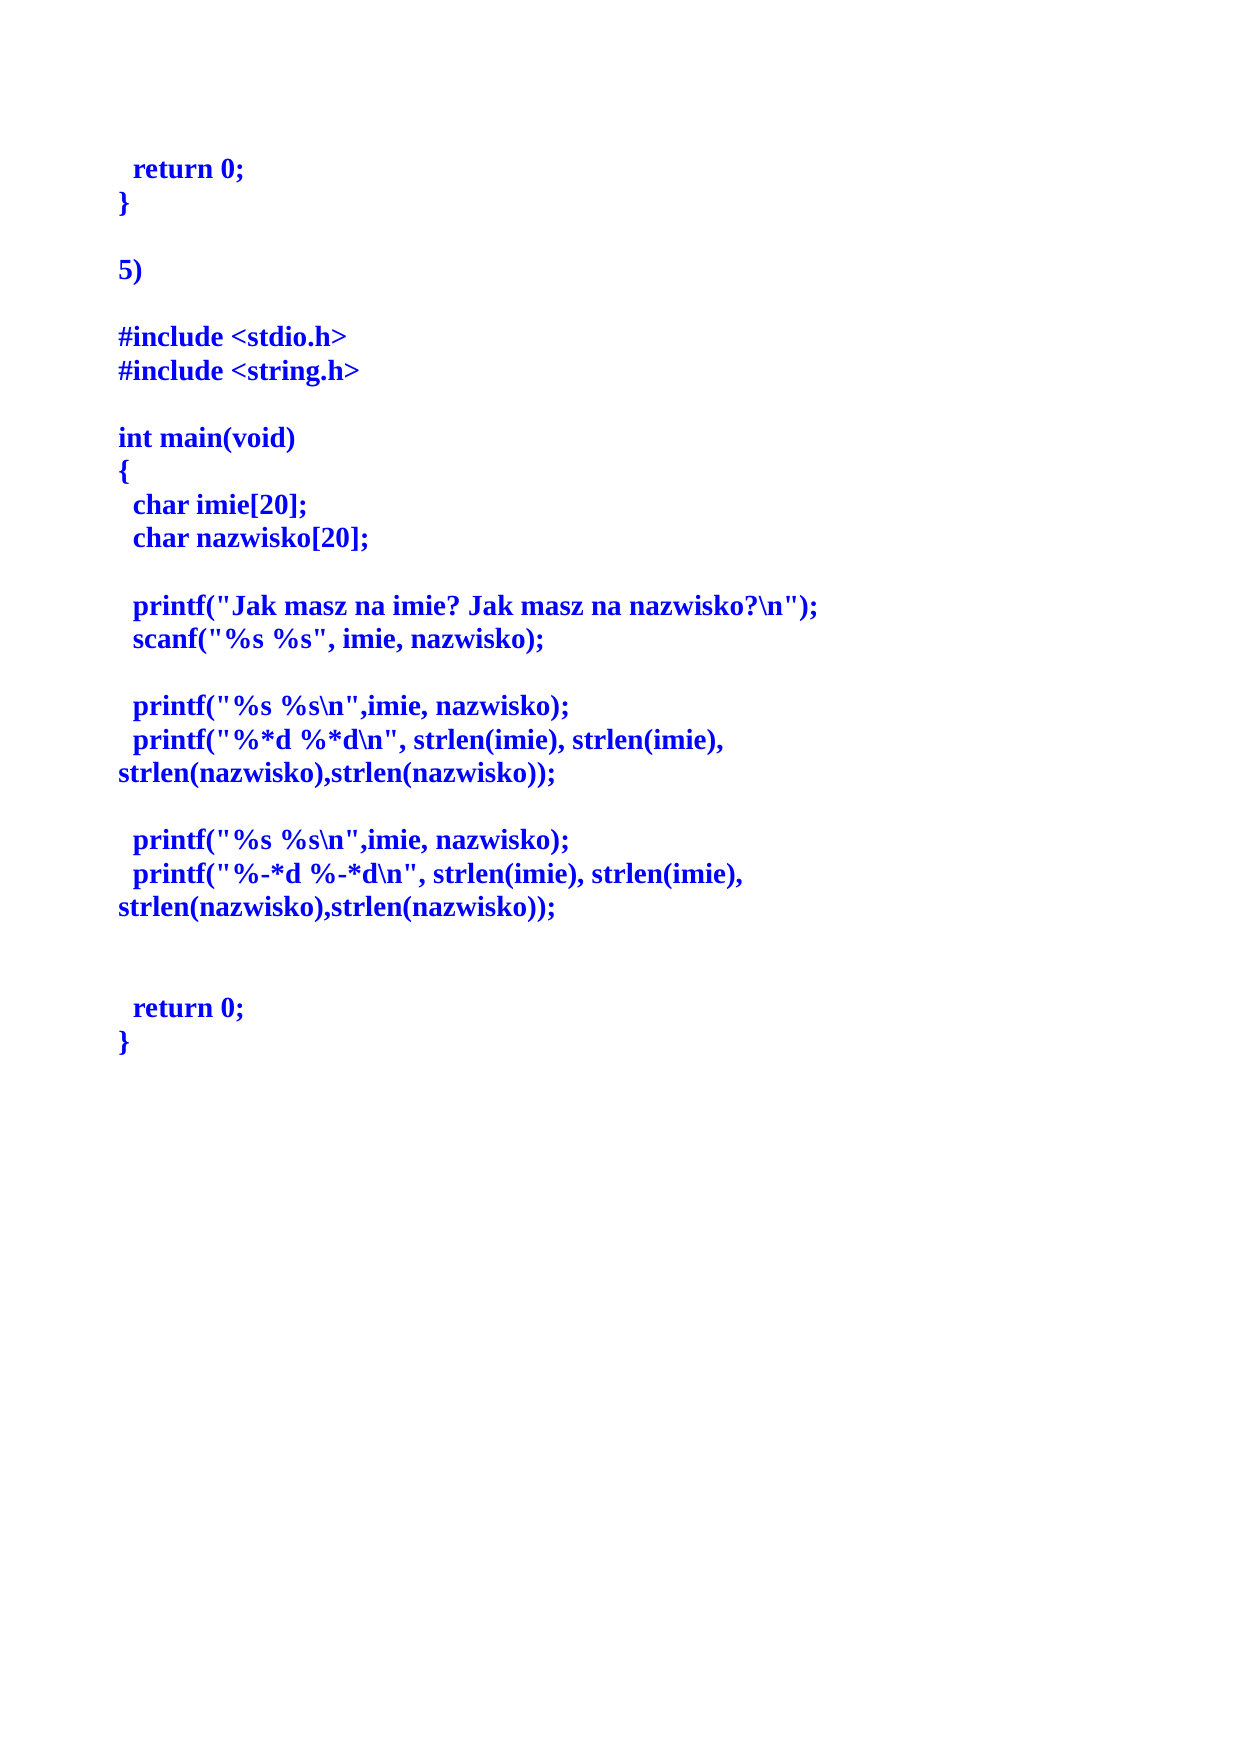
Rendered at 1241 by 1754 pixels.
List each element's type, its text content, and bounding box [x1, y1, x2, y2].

text } [118, 185, 1122, 219]
text printf("%-*d %-*d\n", strlen(imie), strlen(imie), strlen(nazwisko),strlen(nazwisko)); [118, 856, 1122, 923]
text char imie[20]; [118, 487, 1122, 521]
text return 0; [118, 152, 1122, 185]
text #include <string.h> [118, 353, 1122, 386]
text printf("%s %s\n",imie, nazwisko); [118, 688, 1122, 722]
text { [118, 453, 1122, 487]
text 5) [118, 252, 1122, 286]
text int main(void) [118, 420, 1122, 453]
text #include <stdio.h> [118, 319, 1122, 353]
text printf("%s %s\n",imie, nazwisko); [118, 822, 1122, 856]
text printf("%*d %*d\n", strlen(imie), strlen(imie), strlen(nazwisko),strlen(nazwisko)); [118, 722, 1122, 789]
text } [118, 1024, 1122, 1057]
text scanf("%s %s", imie, nazwisko); [118, 621, 1122, 655]
text char nazwisko[20]; [118, 521, 1122, 554]
text printf("Jak masz na imie? Jak masz na nazwisko?\n"); [118, 588, 1122, 621]
text return 0; [118, 990, 1122, 1024]
